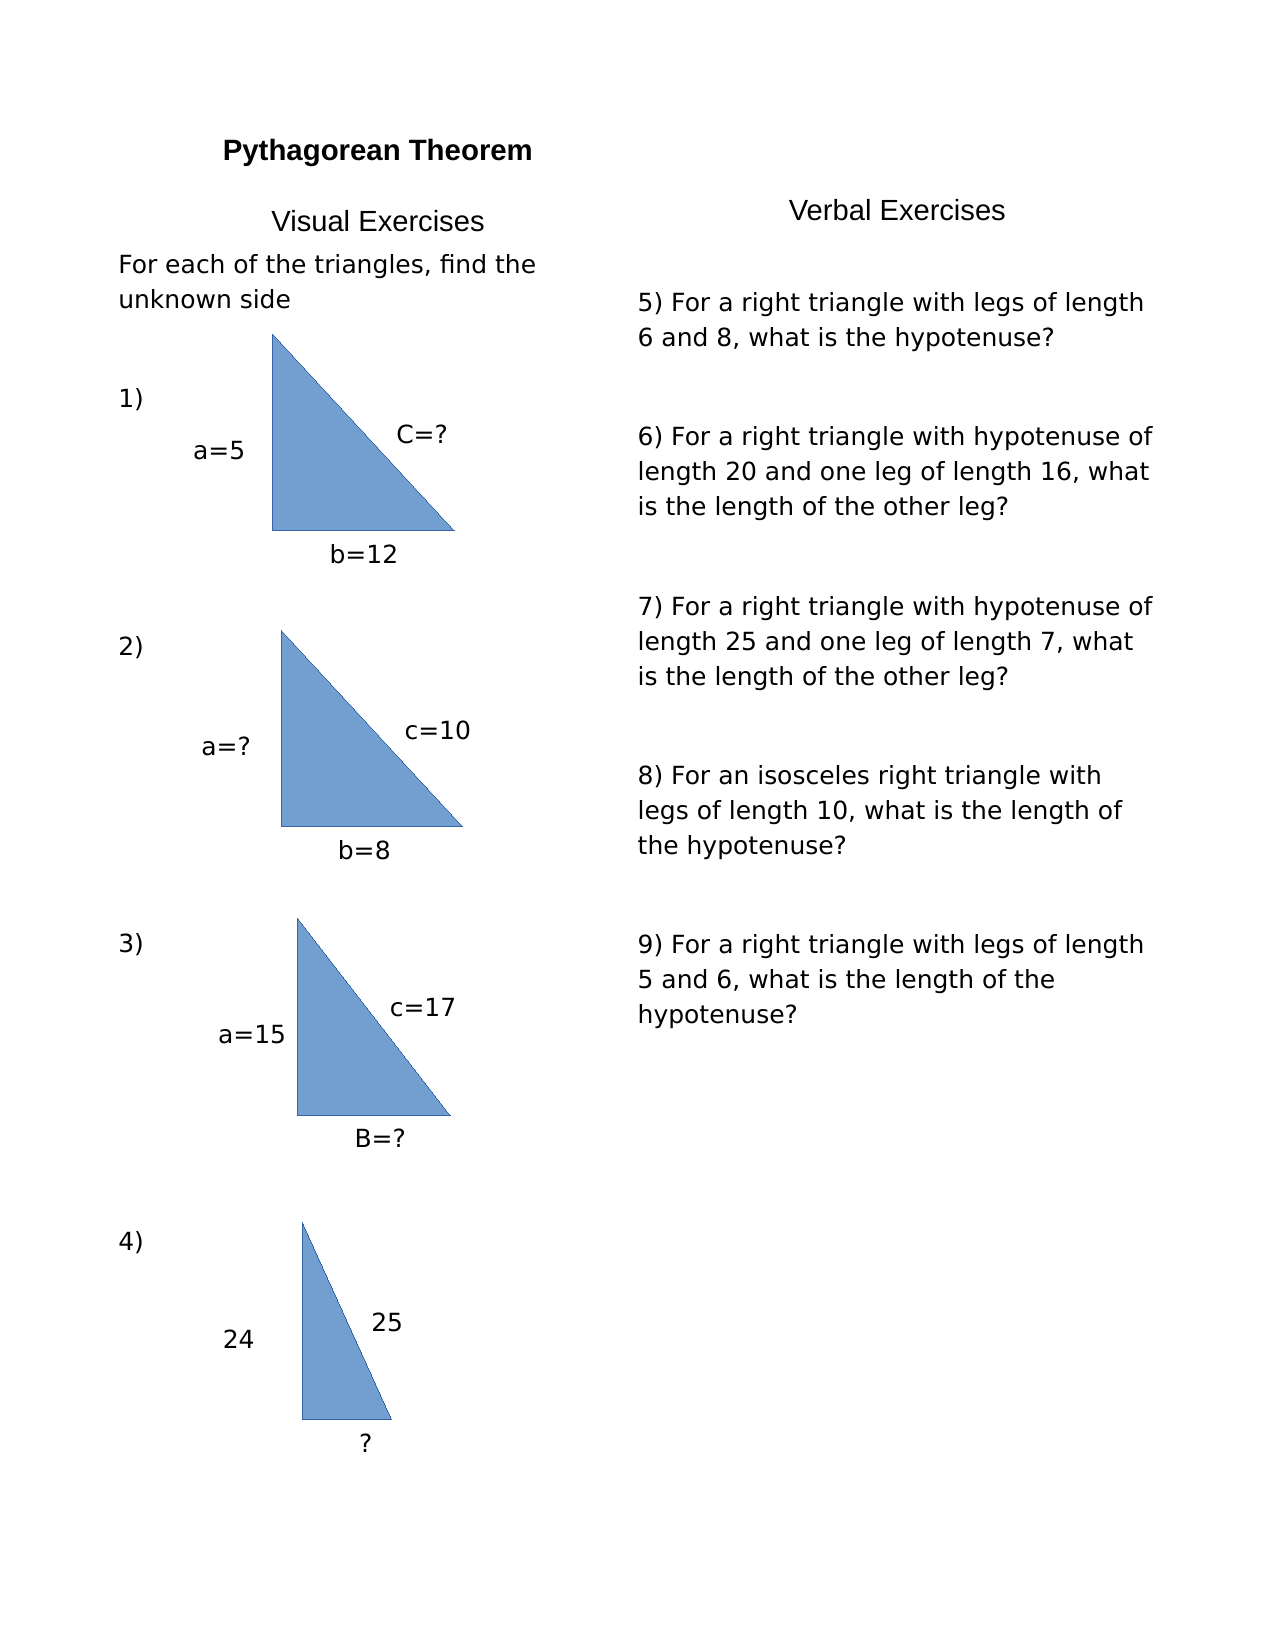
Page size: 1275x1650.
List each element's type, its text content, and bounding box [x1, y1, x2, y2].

subtitle Visual Exercises [118, 204, 637, 237]
text [307, 929, 637, 959]
text 7) For a right triangle with hypotenuse of length 25 and one leg of length 7, what is the length of the other leg? [637, 592, 1157, 691]
text 2) [118, 632, 281, 661]
text 5) For a right triangle with legs of length 6 and 8, what is the hypotenuse? [637, 288, 1157, 352]
text 8) For an isosceles right triangle with legs of length 10, what is the length of the hypotenuse? [637, 761, 1157, 860]
subtitle Pythagorean Theorem [118, 133, 637, 166]
text 9) For a right triangle with legs of length 5 and 6, what is the length of the hypotenuse? [637, 930, 1157, 1029]
text [305, 1227, 637, 1256]
text [320, 384, 637, 413]
text [284, 632, 637, 661]
text For each of the triangles, find the unknown side [118, 250, 637, 314]
text 3) [118, 929, 297, 959]
subtitle Verbal Exercises [637, 193, 1157, 226]
text 1) [118, 384, 272, 413]
text 4) [118, 1227, 302, 1256]
text 6) For a right triangle with hypotenuse of length 20 and one leg of length 16, what is the length of the other leg? [637, 422, 1157, 522]
